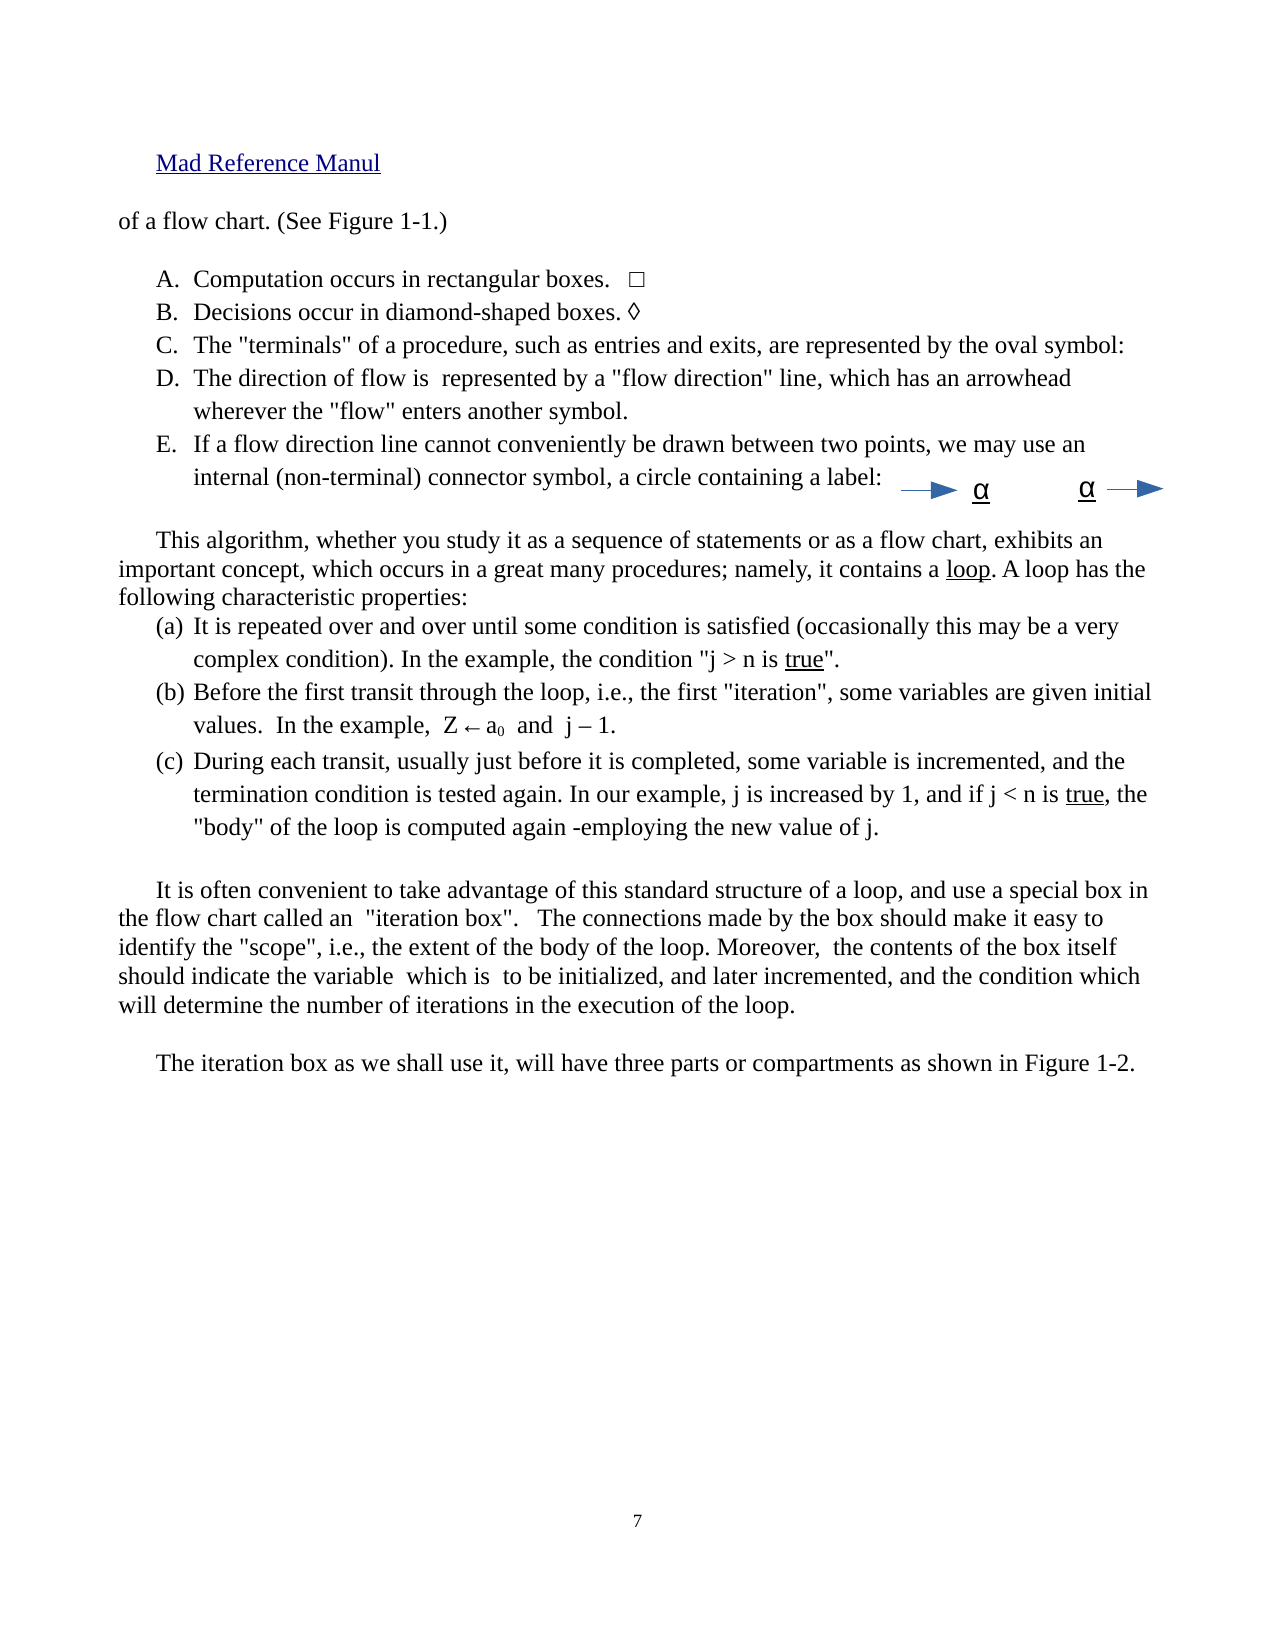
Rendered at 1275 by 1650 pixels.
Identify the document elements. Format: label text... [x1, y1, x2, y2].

list If a flow direction line cannot conveniently be drawn between two points, we may use an internal (non-terminal) connector symbol, a circle containing a label: [156, 429, 1157, 491]
list Computation occurs in rectangular boxes. □ [156, 264, 1157, 293]
list Before the first transit through the loop, i.e., the first "iteration", some variables are given initial values. In the example, Z ← a0 and j – 1. [156, 677, 1157, 741]
list The "terminals" of a procedure, such as entries and exits, are represented by the oval symbol: [156, 330, 1157, 359]
text This algorithm, whether you study it as a sequence of statements or as a flow chart, exhibits an important concept, which occurs in a great many procedures; namely, it contains a loop. A loop has the following characteristic properties: [118, 525, 1157, 611]
text It is often convenient to take advantage of this standard structure of a loop, and use a special box in the flow chart called an "iteration box". The connections made by the box should make it easy to identify the "scope", i.e., the extent of the body of the loop. Moreover, the contents of the box itself should indicate the variable which is to be initialized, and later incremented, and the condition which will determine the number of iterations in the execution of the loop. [118, 875, 1157, 1018]
list During each transit, usually just before it is completed, some variable is incremented, and the termination condition is tested again. In our example, j is increased by 1, and if j < n is true, the "body" of the loop is computed again -employing the new value of j. [156, 746, 1157, 841]
text of a flow chart. (See Figure 1-1.) [118, 206, 1157, 264]
text The iteration box as we shall use it, will have three parts or compartments as shown in Figure 1-2. [118, 1048, 1157, 1077]
list Decisions occur in diamond-shaped boxes. ◊ [156, 297, 1157, 326]
list The direction of flow is represented by a "flow direction" line, which has an arrowhead wherever the "flow" enters another symbol. [156, 363, 1157, 425]
list It is repeated over and over until some condition is satisfied (occasionally this may be a very complex condition). In the example, the condition "j > n is true". [156, 611, 1157, 673]
